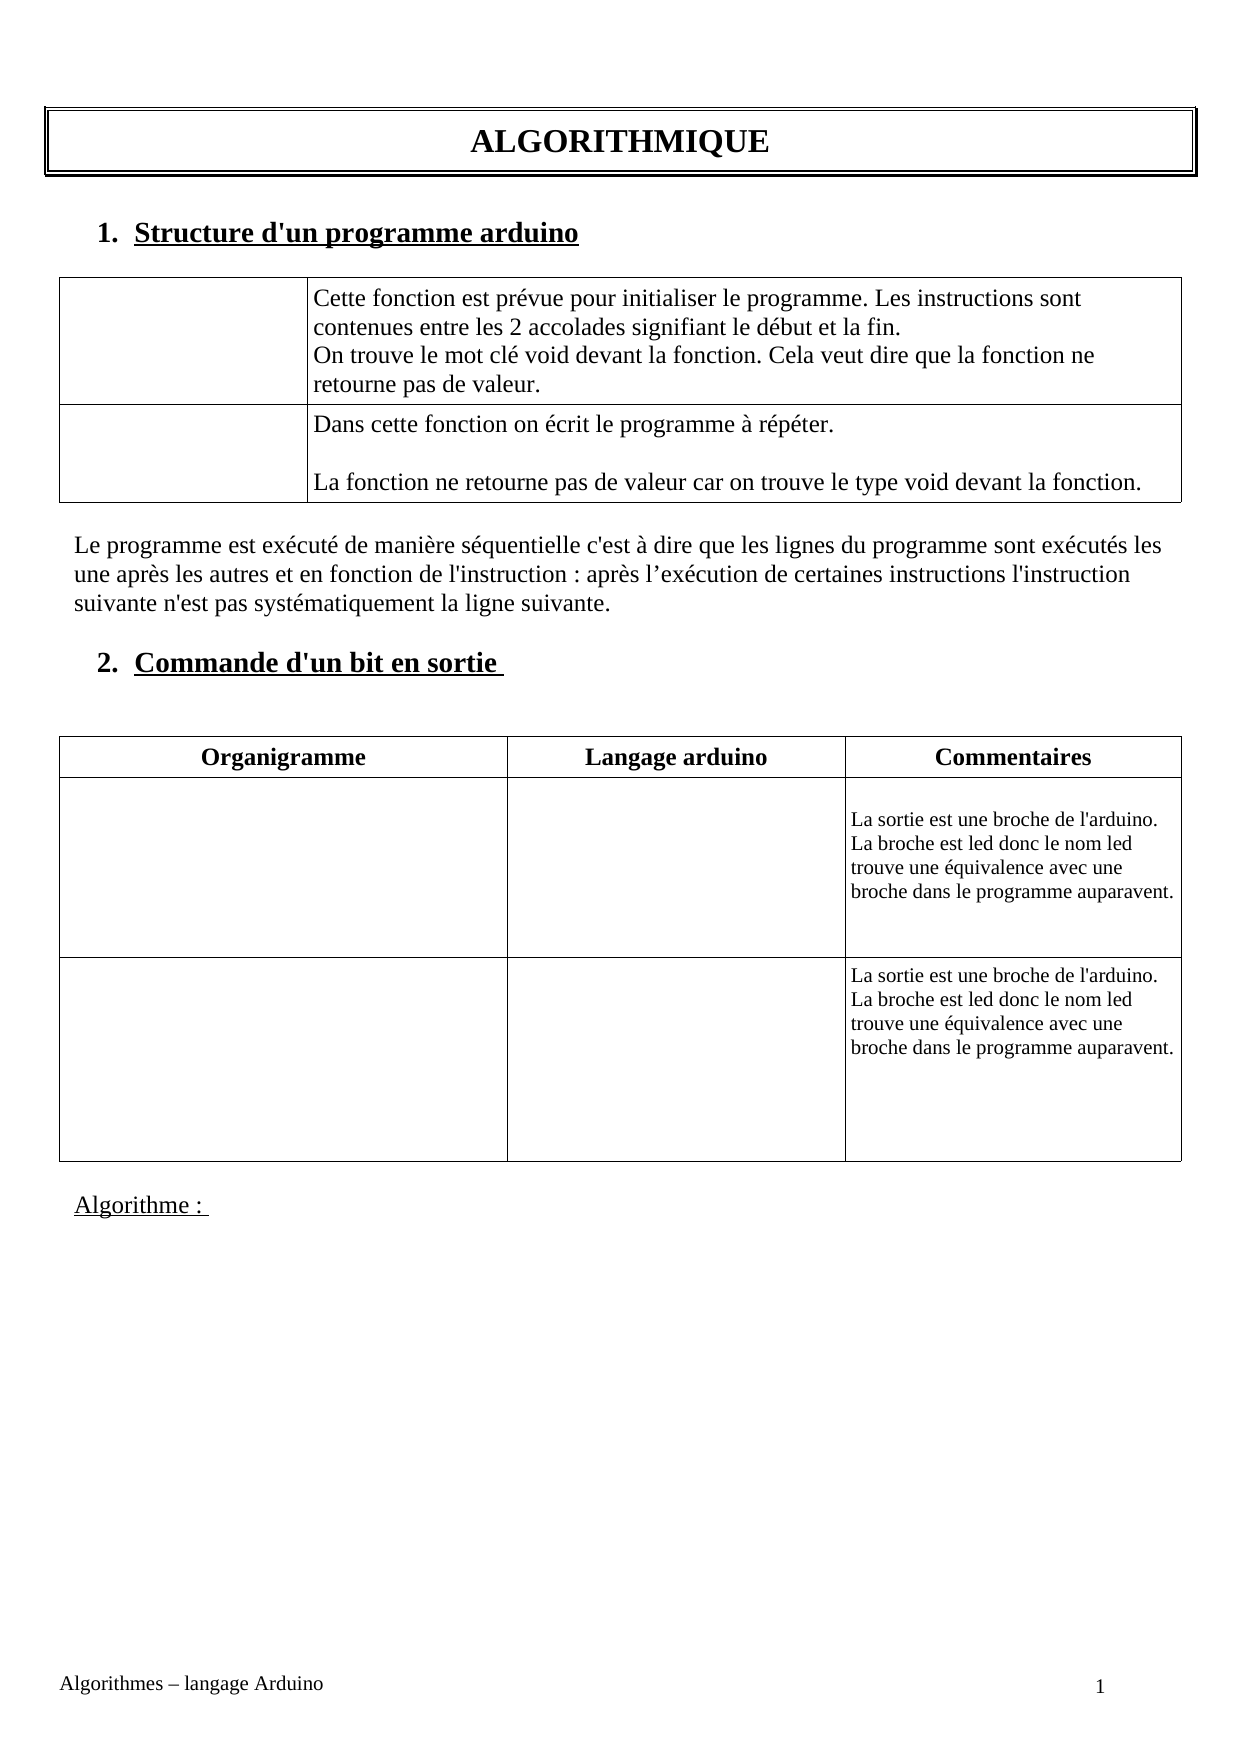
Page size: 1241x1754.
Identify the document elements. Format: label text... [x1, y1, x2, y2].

list Structure d'un programme arduino [97, 215, 1181, 248]
table_header [60, 278, 307, 404]
table_cell [508, 778, 845, 957]
text Algorithme : [74, 1190, 1181, 1218]
table_header Cette fonction est prévue pour initialiser le programme. Les instructions sont contenues entre les 2 accolades signifiant le début et la fin. On trouve le mot clé void devant la fonction. Cela veut dire que la fonction ne retourne pas de valeur. [308, 278, 1181, 404]
table_cell [60, 405, 307, 502]
table_cell Dans cette fonction on écrit le programme à répéter. La fonction ne retourne pas de valeur car on trouve le type void devant la fonction. [308, 405, 1181, 502]
table_cell La sortie est une broche de l'arduino. La broche est led donc le nom led trouve une équivalence avec une broche dans le programme auparavent. [846, 778, 1181, 957]
list Commande d'un bit en sortie [97, 645, 1181, 679]
table_cell [60, 958, 507, 1161]
table_cell [508, 958, 845, 1161]
table_cell La sortie est une broche de l'arduino. La broche est led donc le nom led trouve une équivalence avec une broche dans le programme auparavent. [846, 958, 1181, 1161]
text Le programme est exécuté de manière séquentielle c'est à dire que les lignes du programme sont exécutés les une après les autres et en fonction de l'instruction : après l’exécution de certaines instructions l'instruction suivante n'est pas systématiquement la ligne suivante. [74, 530, 1181, 617]
table_header Langage arduino [508, 737, 845, 777]
table_cell [60, 778, 507, 957]
table_header Organigramme [60, 737, 507, 777]
table_header Commentaires [846, 737, 1181, 777]
